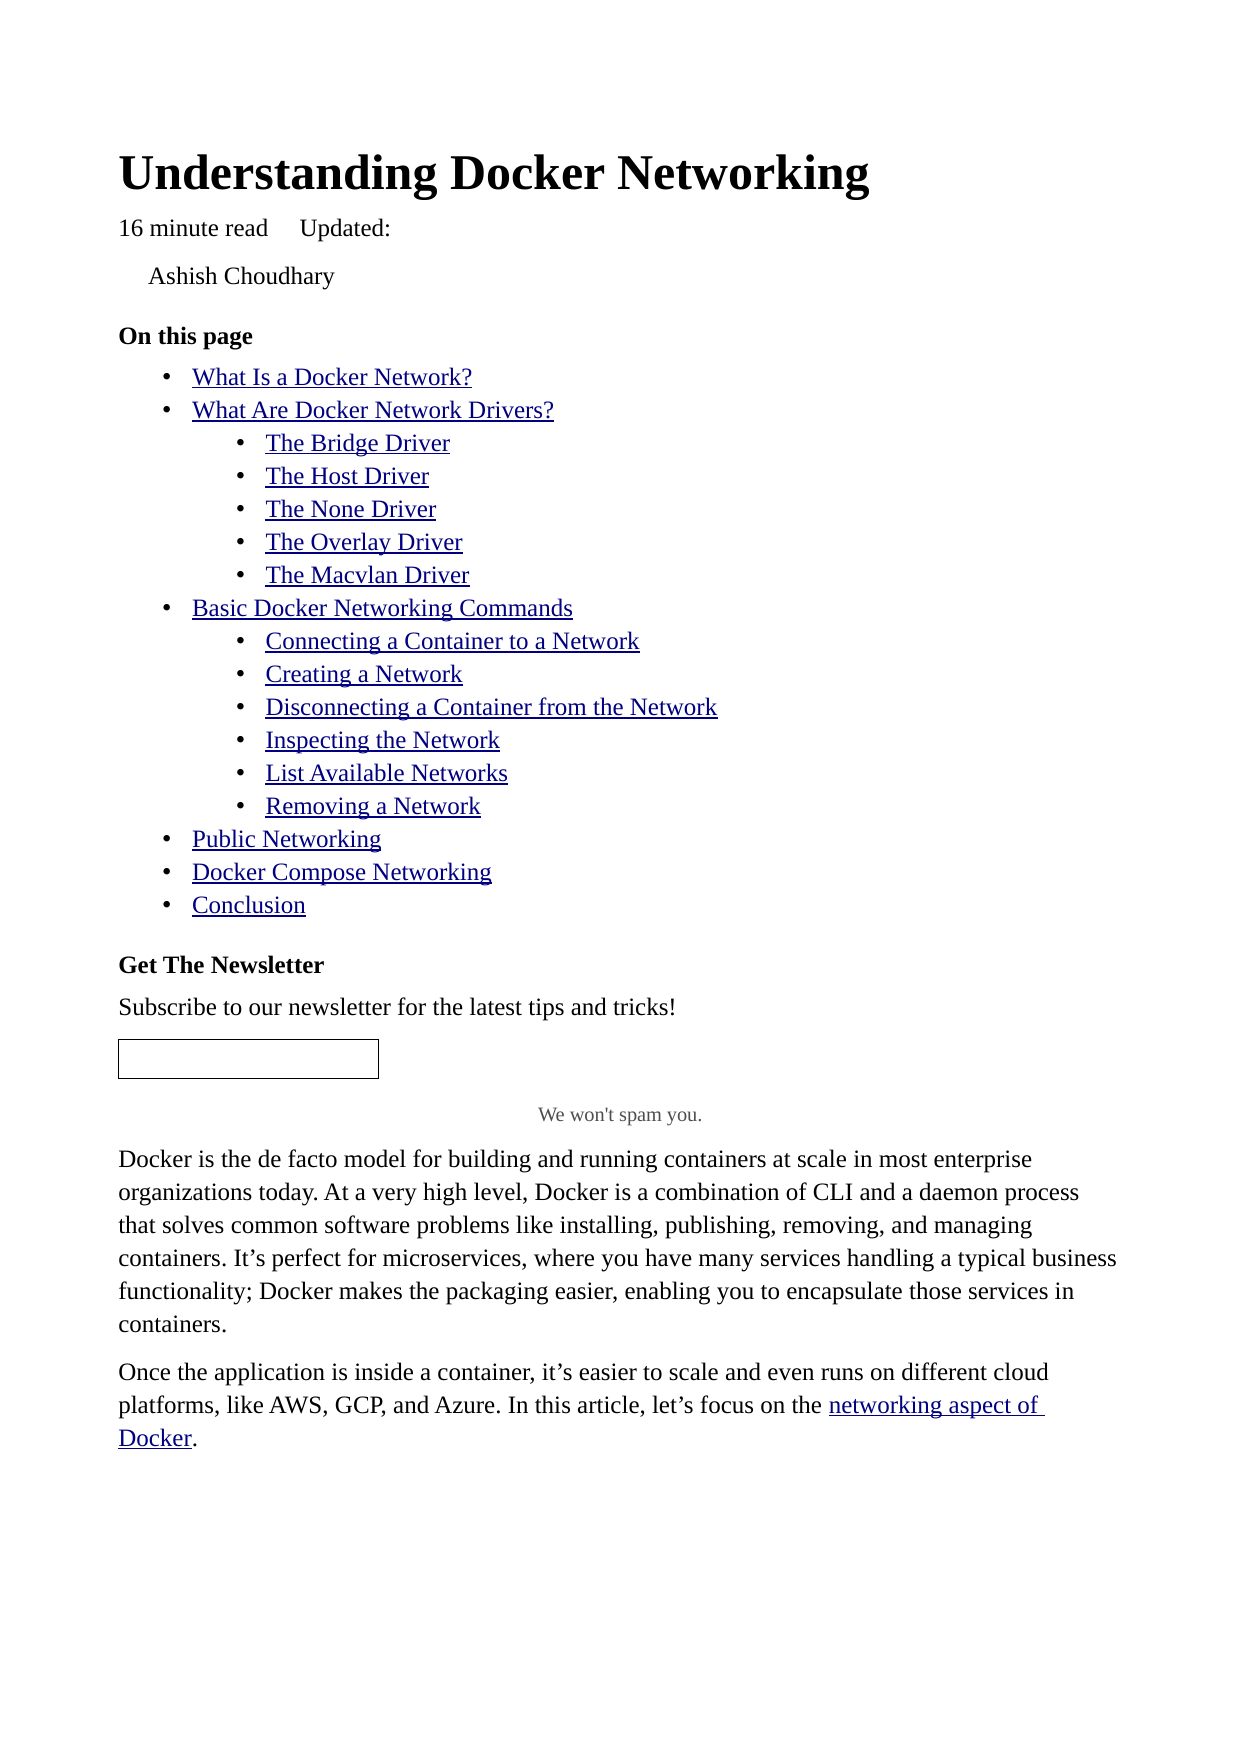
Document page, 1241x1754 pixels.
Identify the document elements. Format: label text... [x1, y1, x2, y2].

text We won't spam you. [118, 1103, 1122, 1126]
list Docker Compose Networking [162, 857, 1122, 886]
subtitle Understanding Docker Networking [118, 143, 1122, 201]
list The Bridge Driver [236, 428, 1122, 457]
list Creating a Network [236, 659, 1122, 688]
list The Overlay Driver [236, 527, 1122, 556]
list The Macvlan Driver [236, 560, 1122, 589]
text 16 minute read Updated: [118, 213, 1122, 242]
subtitle On this page [118, 321, 1122, 349]
list Removing a Network [236, 791, 1122, 820]
list The Host Driver [236, 461, 1122, 490]
list Inspecting the Network [236, 725, 1122, 754]
list Basic Docker Networking Commands [162, 593, 1122, 622]
list Public Networking [162, 824, 1122, 853]
list What Are Docker Network Drivers? [162, 395, 1122, 424]
list What Is a Docker Network? [162, 362, 1122, 391]
text Once the application is inside a container, it’s easier to scale and even runs on different cloud platforms, like AWS, GCP, and Azure. In this article, let’s focus on the networking aspect of Docker. [118, 1357, 1122, 1452]
list Conclusion [162, 890, 1122, 919]
list The None Driver [236, 494, 1122, 523]
list Disconnecting a Container from the Network [236, 692, 1122, 721]
subtitle Get The Newsletter [118, 951, 1122, 979]
text Ashish Choudhary [118, 261, 1122, 289]
list List Available Networks [236, 758, 1122, 787]
list Connecting a Container to a Network [236, 626, 1122, 655]
text Docker is the de facto model for building and running containers at scale in most enterprise organizations today. At a very high level, Docker is a combination of CLI and a daemon process that solves common software problems like installing, publishing, removing, and managing containers. It’s perfect for microservices, where you have many services handling a typical business functionality; Docker makes the packaging easier, enabling you to encapsulate those services in containers. [118, 1144, 1122, 1338]
text Subscribe to our newsletter for the latest tips and tricks! [118, 992, 1122, 1021]
